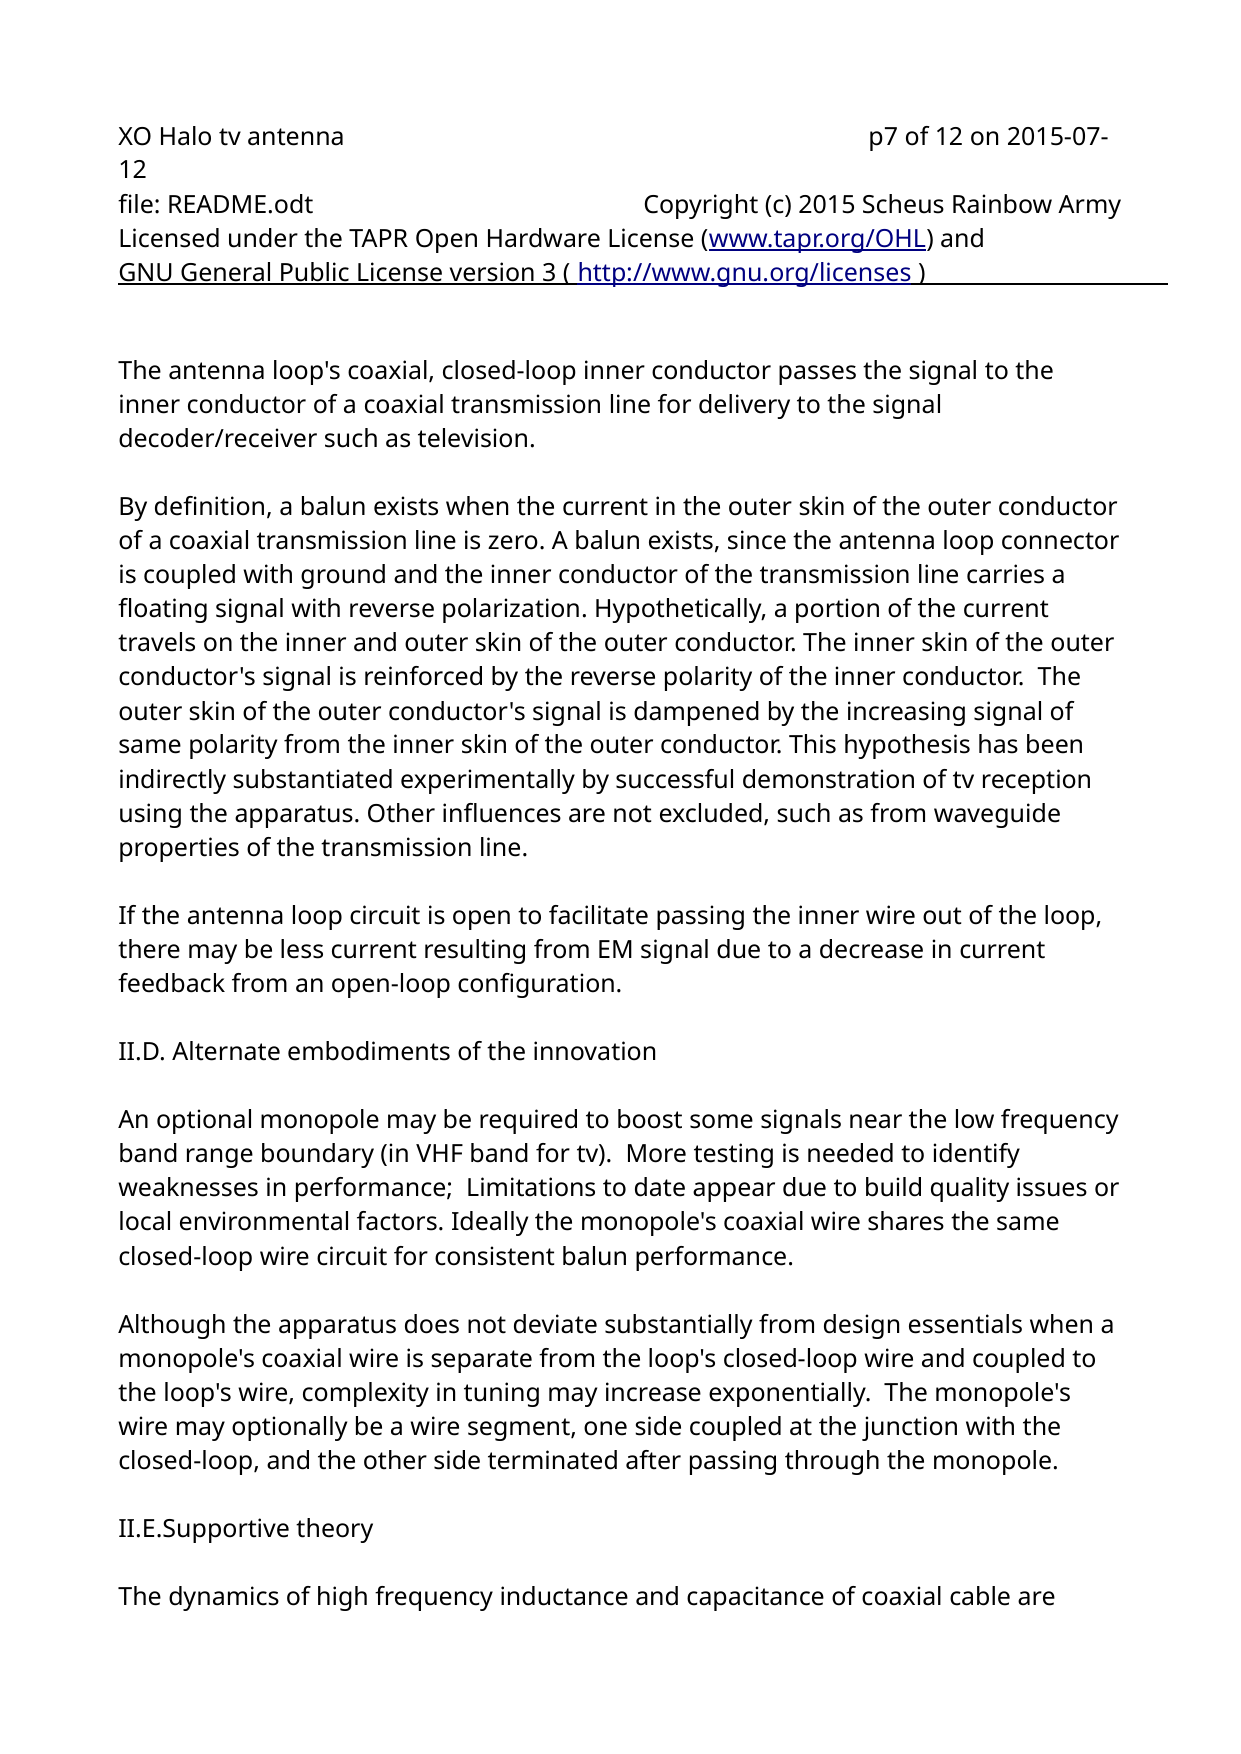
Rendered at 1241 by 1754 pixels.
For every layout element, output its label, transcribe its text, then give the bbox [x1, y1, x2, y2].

text II.D. Alternate embodiments of the innovation [118, 1034, 1122, 1068]
text An optional monopole may be required to boost some signals near the low frequency band range boundary (in VHF band for tv). More testing is needed to identify weaknesses in performance; Limitations to date appear due to build quality issues or local environmental factors. Ideally the monopole's coaxial wire shares the same closed-loop wire circuit for consistent balun performance. [118, 1102, 1122, 1272]
text Although the apparatus does not deviate substantially from design essentials when a monopole's coaxial wire is separate from the loop's closed-loop wire and coupled to the loop's wire, complexity in tuning may increase exponentially. The monopole's wire may optionally be a wire segment, one side coupled at the junction with the closed-loop, and the other side terminated after passing through the monopole. [118, 1306, 1122, 1477]
text By definition, a balun exists when the current in the outer skin of the outer conductor of a coaxial transmission line is zero. A balun exists, since the antenna loop connector is coupled with ground and the inner conductor of the transmission line carries a floating signal with reverse polarization. Hypothetically, a portion of the current travels on the inner and outer skin of the outer conductor. The inner skin of the outer conductor's signal is reinforced by the reverse polarity of the inner conductor. The outer skin of the outer conductor's signal is dampened by the increasing signal of same polarity from the inner skin of the outer conductor. This hypothesis has been indirectly substantiated experimentally by successful demonstration of tv reception using the apparatus. Other influences are not excluded, such as from waveguide properties of the transmission line. [118, 489, 1122, 863]
text II.E.Supportive theory [118, 1511, 1122, 1545]
text If the antenna loop circuit is open to facilitate passing the inner wire out of the loop, there may be less current resulting from EM signal due to a decrease in current feedback from an open-loop configuration. [118, 897, 1122, 1000]
text The antenna loop's coaxial, closed-loop inner conductor passes the signal to the inner conductor of a coaxial transmission line for delivery to the signal decoder/receiver such as television. [118, 352, 1122, 455]
text The dynamics of high frequency inductance and capacitance of coaxial cable are [118, 1579, 1122, 1613]
